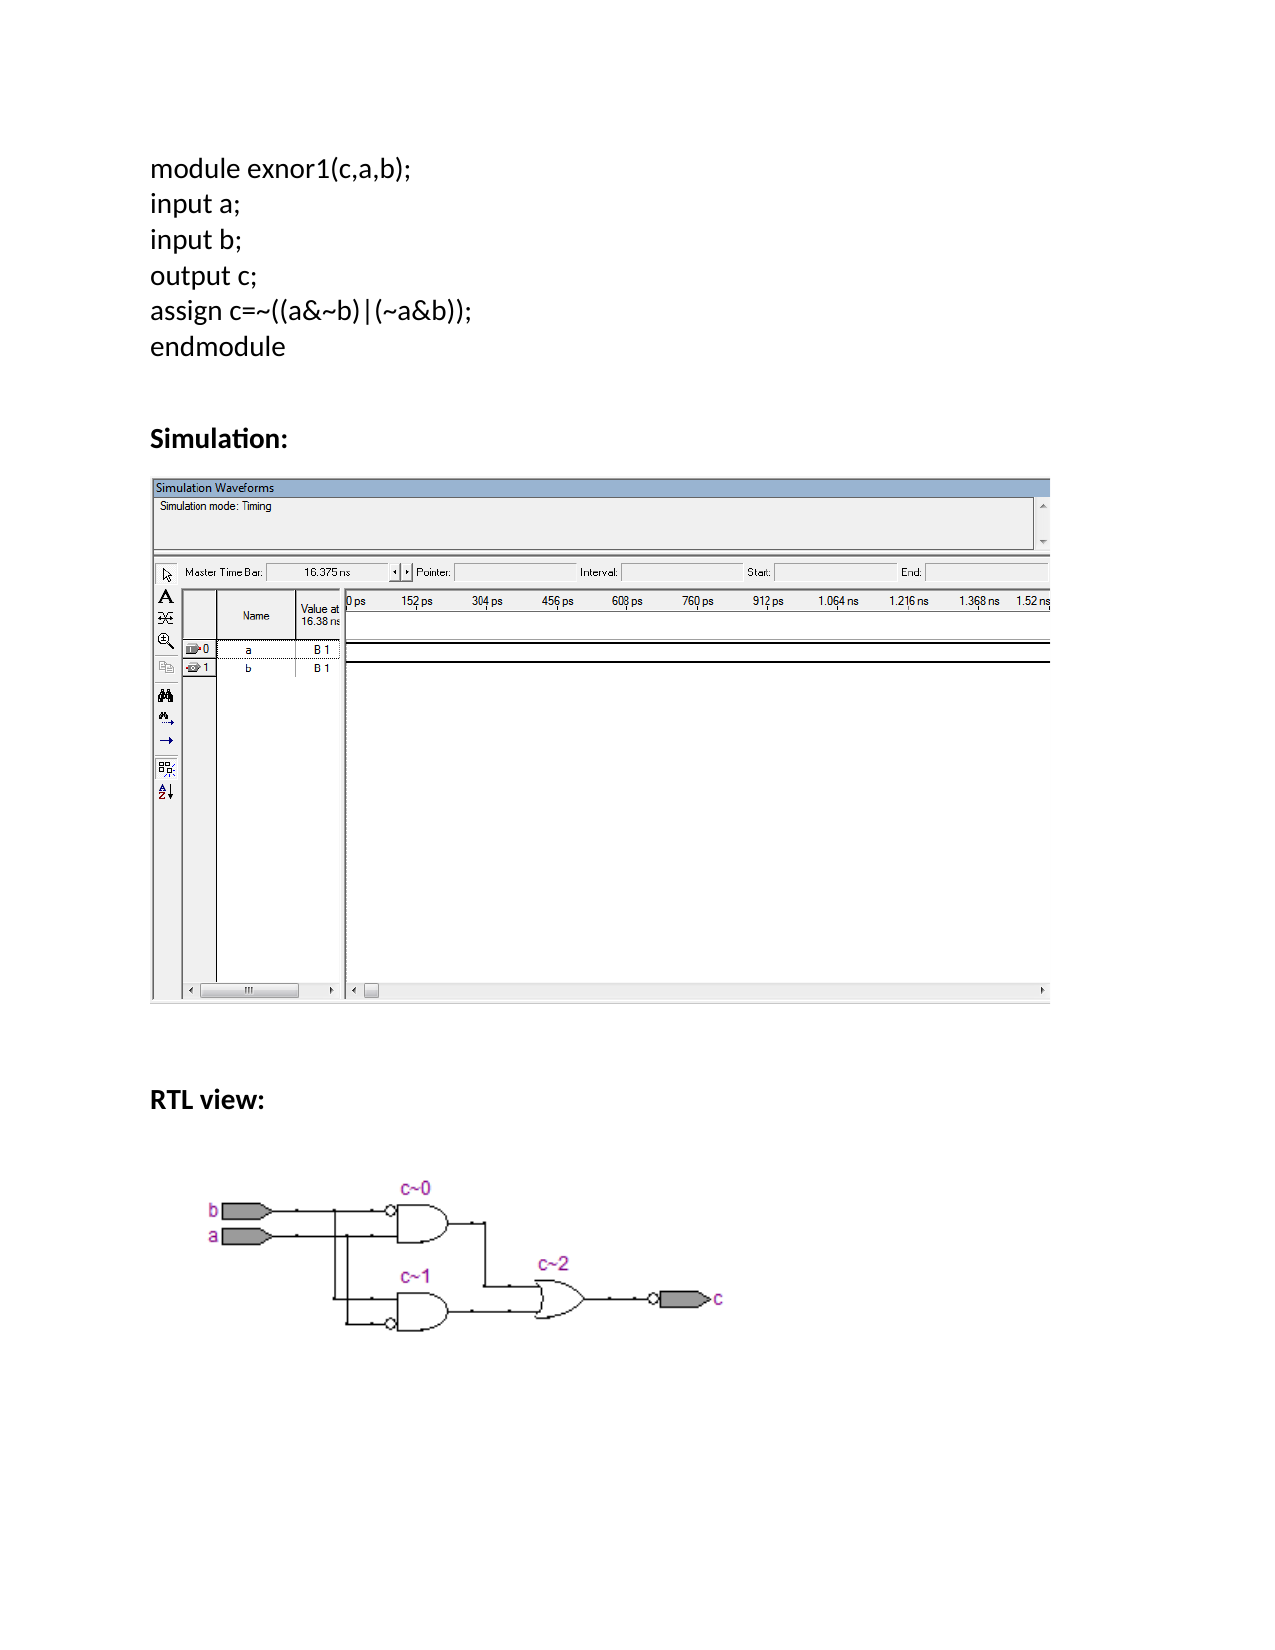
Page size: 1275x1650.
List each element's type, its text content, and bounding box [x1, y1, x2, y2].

text assign c=~((a&~b)|(~a&b)); [150, 292, 1125, 328]
text module exnor1(c,a,b); [150, 150, 1125, 186]
text output c; [150, 257, 1125, 292]
text Simulation: [150, 420, 1125, 456]
picture [150, 476, 1050, 1004]
picture [150, 1137, 810, 1412]
text input b; [150, 221, 1125, 257]
text endmodule [150, 328, 1125, 364]
text input a; [150, 186, 1125, 221]
text RTL view: [150, 1081, 1125, 1117]
